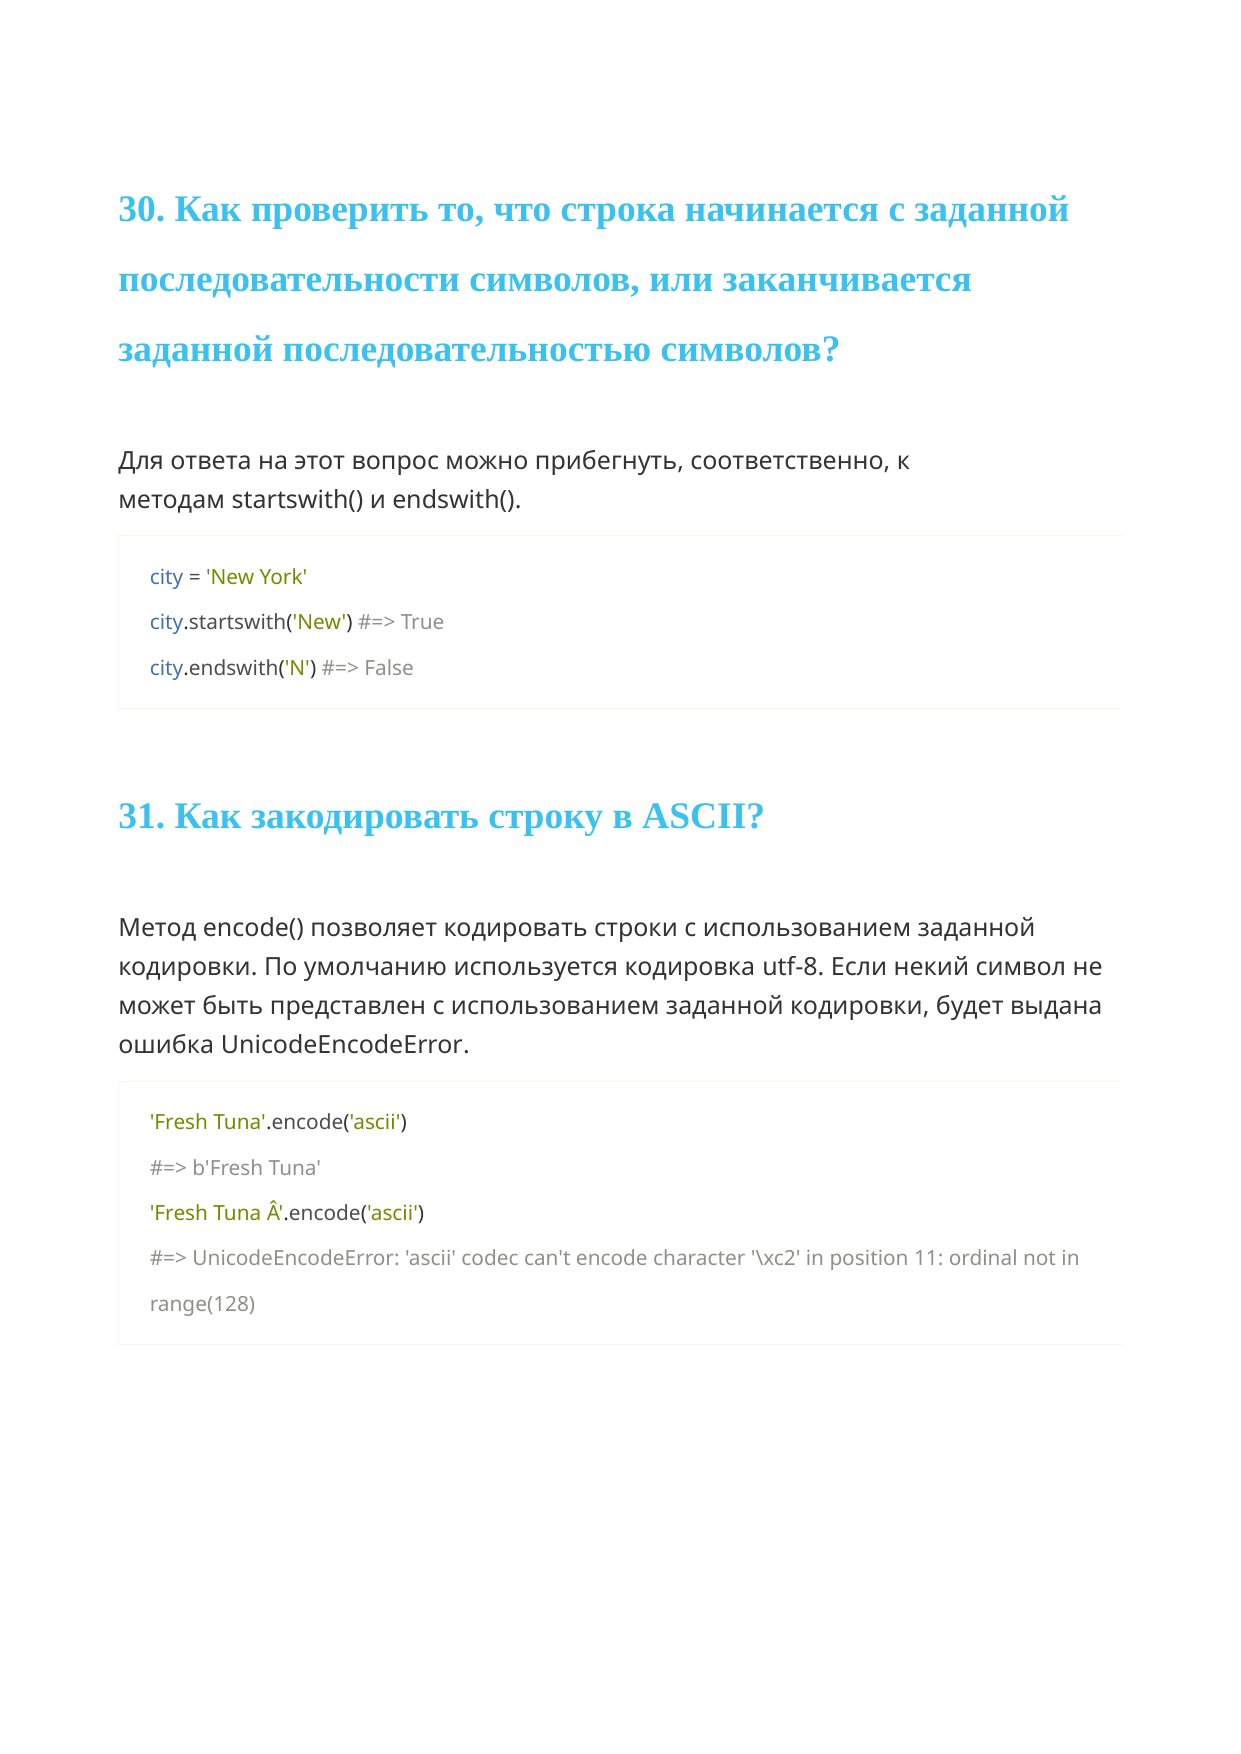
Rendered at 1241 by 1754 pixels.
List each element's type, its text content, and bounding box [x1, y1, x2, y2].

text #=> UnicodeEncodeError: 'ascii' codec can't encode character '\xc2' in position 11: ordinal not in range(128) [119, 1217, 1122, 1344]
subtitle 30. Как проверить то, что строка начинается с заданной последовательности символов, или заканчивается заданной последовательностью символов? [118, 187, 1122, 369]
text Для ответа на этот вопрос можно прибегнуть, соответственно, к методам startswith() и endswith(). [118, 408, 1122, 516]
text city.endswith('N') #=> False [119, 626, 1122, 708]
text 'Fresh Tuna'.encode('ascii') [119, 1082, 1122, 1126]
text Метод encode() позволяет кодировать строки с использованием заданной кодировки. По умолчанию используется кодировка utf-8. Если некий символ не может быть представлен с использованием заданной кодировки, будет выдана ошибка UnicodeEncodeError. [118, 876, 1122, 1061]
text 'Fresh Tuna Â'.encode('ascii') [119, 1171, 1122, 1217]
text #=> b'Fresh Tuna' [119, 1126, 1122, 1171]
text city.startswith('New') #=> True [119, 581, 1122, 626]
text city = 'New York' [119, 536, 1122, 581]
subtitle 31. Как закодировать строку в ASCII? [118, 793, 1122, 836]
